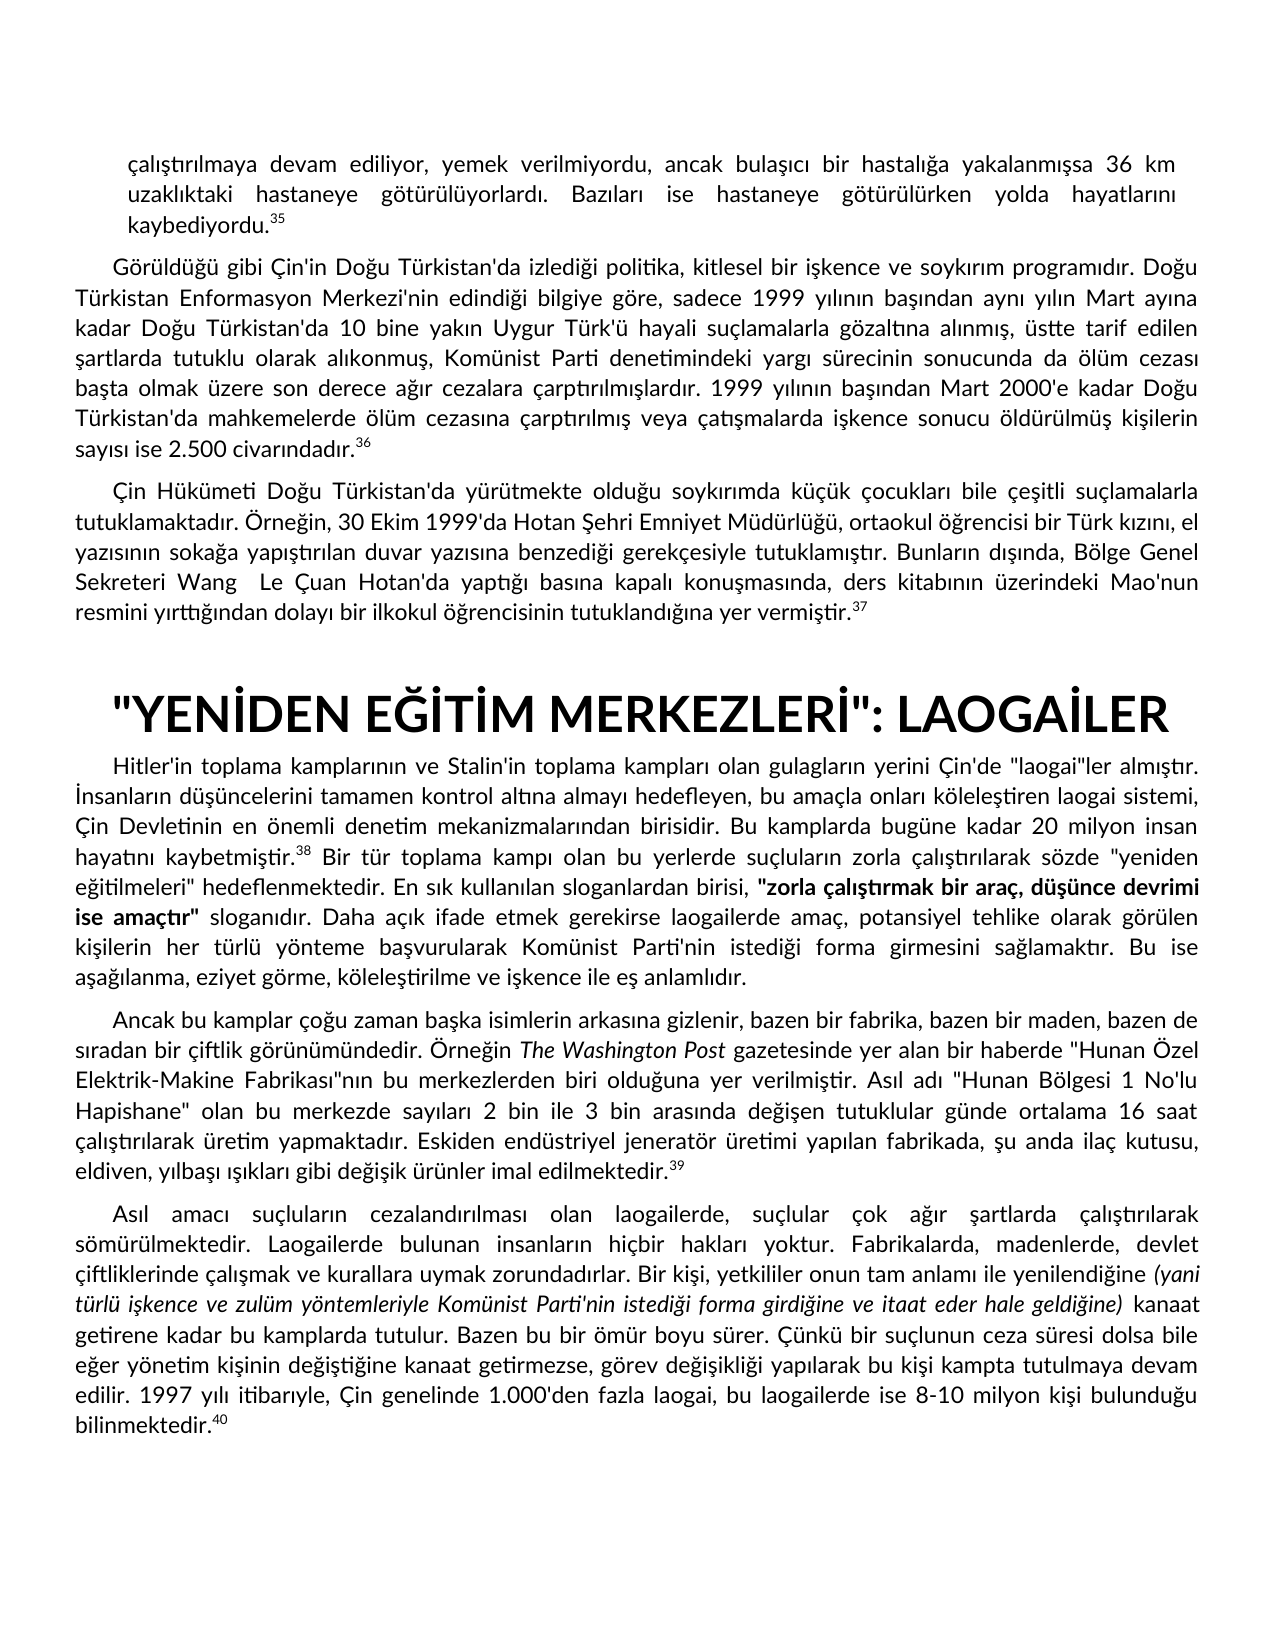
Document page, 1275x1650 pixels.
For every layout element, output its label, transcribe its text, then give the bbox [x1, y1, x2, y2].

text Hitler'in toplama kamplarının ve Stalin'in toplama kampları olan gulagların yerini Çin'de "laogai"ler almıştır. İnsanların düşüncelerini tamamen kontrol altına almayı hedefleyen, bu amaçla onları köleleştiren laogai sistemi, Çin Devletinin en önemli denetim mekanizmalarından birisidir. Bu kamplarda bugüne kadar 20 milyon insan hayatını kaybetmiştir.38 Bir tür toplama kampı olan bu yerlerde suçluların zorla çalıştırılarak sözde "yeniden eğitilmeleri" hedeflenmektedir. En sık kullanılan sloganlardan birisi, "zorla çalıştırmak bir araç, düşünce devrimi ise amaçtır" sloganıdır. Daha açık ifade etmek gerekirse laogailerde amaç, potansiyel tehlike olarak görülen kişilerin her türlü yönteme başvurularak Komünist Parti'nin istediği forma girmesini sağlamaktır. Bu ise aşağılanma, eziyet görme, köleleştirilme ve işkence ile eş anlamlıdır. [75, 752, 1200, 991]
text Ancak bu kamplar çoğu zaman başka isimlerin arkasına gizlenir, bazen bir fabrika, bazen bir maden, bazen de sıradan bir çiftlik görünümündedir. Örneğin The Washington Post gazetesinde yer alan bir haberde "Hunan Özel Elektrik-Makine Fabrikası"nın bu merkezlerden biri olduğuna yer verilmiştir. Asıl adı "Hunan Bölgesi 1 No'lu Hapishane" olan bu merkezde sayıları 2 bin ile 3 bin arasında değişen tutuklular günde ortalama 16 saat çalıştırılarak üretim yapmaktadır. Eskiden endüstriyel jeneratör üretimi yapılan fabrikada, şu anda ilaç kutusu, eldiven, yılbaşı ışıkları gibi değişik ürünler imal edilmektedir.39 [75, 1006, 1200, 1184]
text Asıl amacı suçluların cezalandırılması olan laogailerde, suçlular çok ağır şartlarda çalıştırılarak sömürülmektedir. Laogailerde bulunan insanların hiçbir hakları yoktur. Fabrikalarda, madenlerde, devlet çiftliklerinde çalışmak ve kurallara uymak zorundadırlar. Bir kişi, yetkililer onun tam anlamı ile yenilendiğine (yani türlü işkence ve zulüm yöntemleriyle Komünist Parti'nin istediği forma girdiğine ve itaat eder hale geldiğine) kanaat getirene kadar bu kamplarda tutulur. Bazen bu bir ömür boyu sürer. Çünkü bir suçlunun ceza süresi dolsa bile eğer yönetim kişinin değiştiğine kanaat getirmezse, görev değişikliği yapılarak bu kişi kampta tutulmaya devam edilir. 1997 yılı itibarıyle, Çin genelinde 1.000'den fazla laogai, bu laogailerde ise 8-10 milyon kişi bulunduğu bilinmektedir.40 [75, 1199, 1200, 1438]
text Görüldüğü gibi Çin'in Doğu Türkistan'da izlediği politika, kitlesel bir işkence ve soykırım programıdır. Doğu Türkistan Enformasyon Merkezi'nin edindiği bilgiye göre, sadece 1999 yılının başından aynı yılın Mart ayına kadar Doğu Türkistan'da 10 bine yakın Uygur Türk'ü hayali suçlamalarla gözaltına alınmış, üstte tarif edilen şartlarda tutuklu olarak alıkonmuş, Komünist Parti denetimindeki yargı sürecinin sonucunda da ölüm cezası başta olmak üzere son derece ağır cezalara çarptırılmışlardır. 1999 yılının başından Mart 2000'e kadar Doğu Türkistan'da mahkemelerde ölüm cezasına çarptırılmış veya çatışmalarda işkence sonucu öldürülmüş kişilerin sayısı ise 2.500 civarındadır.36 [75, 253, 1200, 462]
text çalıştırılmaya devam ediliyor, yemek verilmiyordu, ancak bulaşıcı bir hastalığa yakalanmışsa 36 km uzaklıktaki hastaneye götürülüyorlardı. Bazıları ise hastaneye götürülürken yolda hayatlarını kaybediyordu.35 [127, 150, 1177, 238]
text Çin Hükümeti Doğu Türkistan'da yürütmekte olduğu soykırımda küçük çocukları bile çeşitli suçlamalarla tutuklamaktadır. Örneğin, 30 Ekim 1999'da Hotan Şehri Emniyet Müdürlüğü, ortaokul öğrencisi bir Türk kızını, el yazısının sokağa yapıştırılan duvar yazısına benzediği gerekçesiyle tutuklamıştır. Bunların dışında, Bölge Genel Sekreteri Wang Le Çuan Hotan'da yaptığı basına kapalı konuşmasında, ders kitabının üzerindeki Mao'nun resmini yırttığından dolayı bir ilkokul öğrencisinin tutuklandığına yer vermiştir.37 [75, 477, 1200, 625]
subtitle "YENİDEN EĞİTİM MERKEZLERİ": LAOGAİLER [112, 683, 1200, 743]
